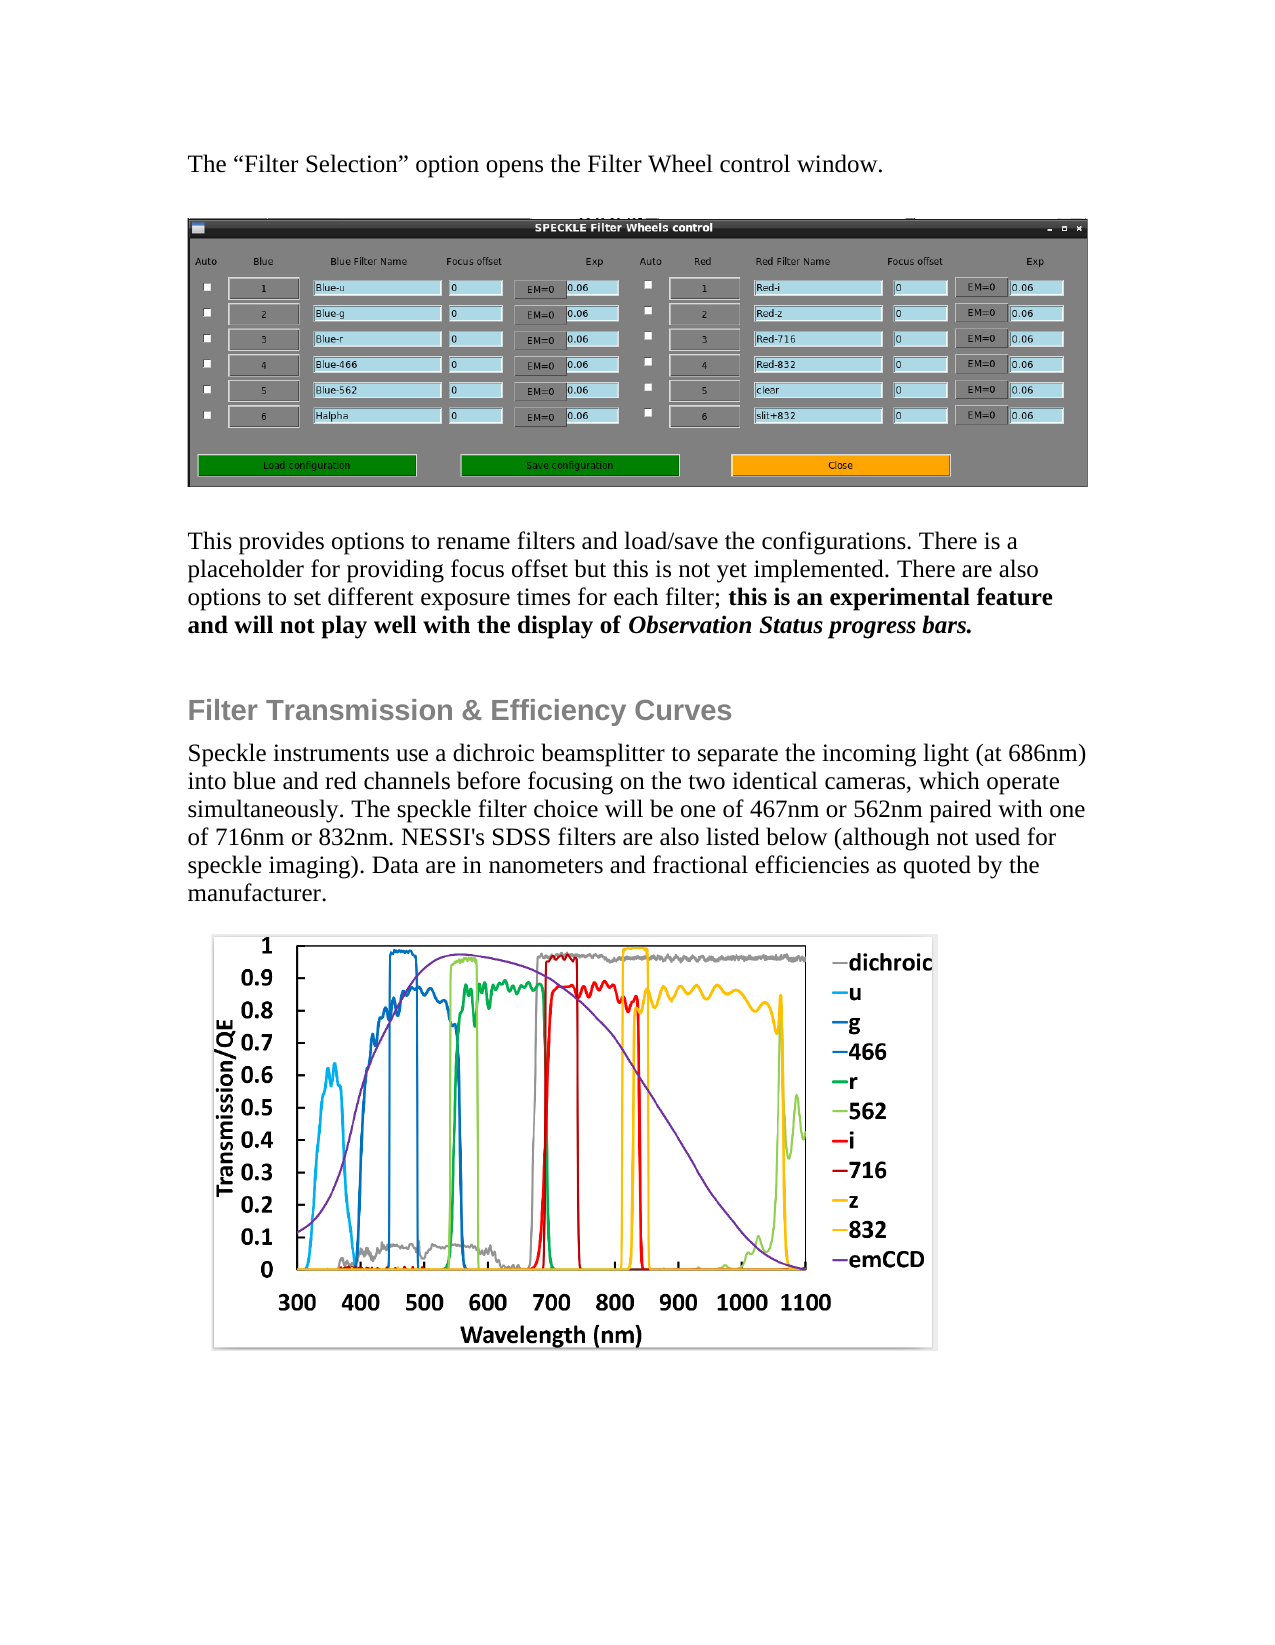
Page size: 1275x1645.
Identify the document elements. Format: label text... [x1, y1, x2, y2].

picture [187, 218, 1088, 487]
subtitle Filter Transmission & Efficiency Curves [187, 694, 1087, 727]
text The “Filter Selection” option opens the Filter Wheel control window. [187, 150, 1087, 178]
table_header [629, 920, 646, 930]
text Speckle instruments use a dichroic beamsplitter to separate the incoming light (at 686nm) into blue and red channels before focusing on the two identical cameras, which operate simultaneously. The speckle filter choice will be one of 467nm or 562nm paired with one of 716nm or 832nm. NESSI's SDSS filters are also listed below (although not used for speckle imaging). Data are in nanometers and fractional efficiencies as quoted by the manufacturer. [187, 739, 1087, 907]
picture [211, 934, 939, 1351]
text This provides options to rename filters and load/save the configurations. There is a placeholder for providing focus offset but this is not yet implemented. There are also options to set different exposure times for each filter; this is an experimental feature and will not play well with the display of Observation Status progress bars. [187, 527, 1087, 639]
